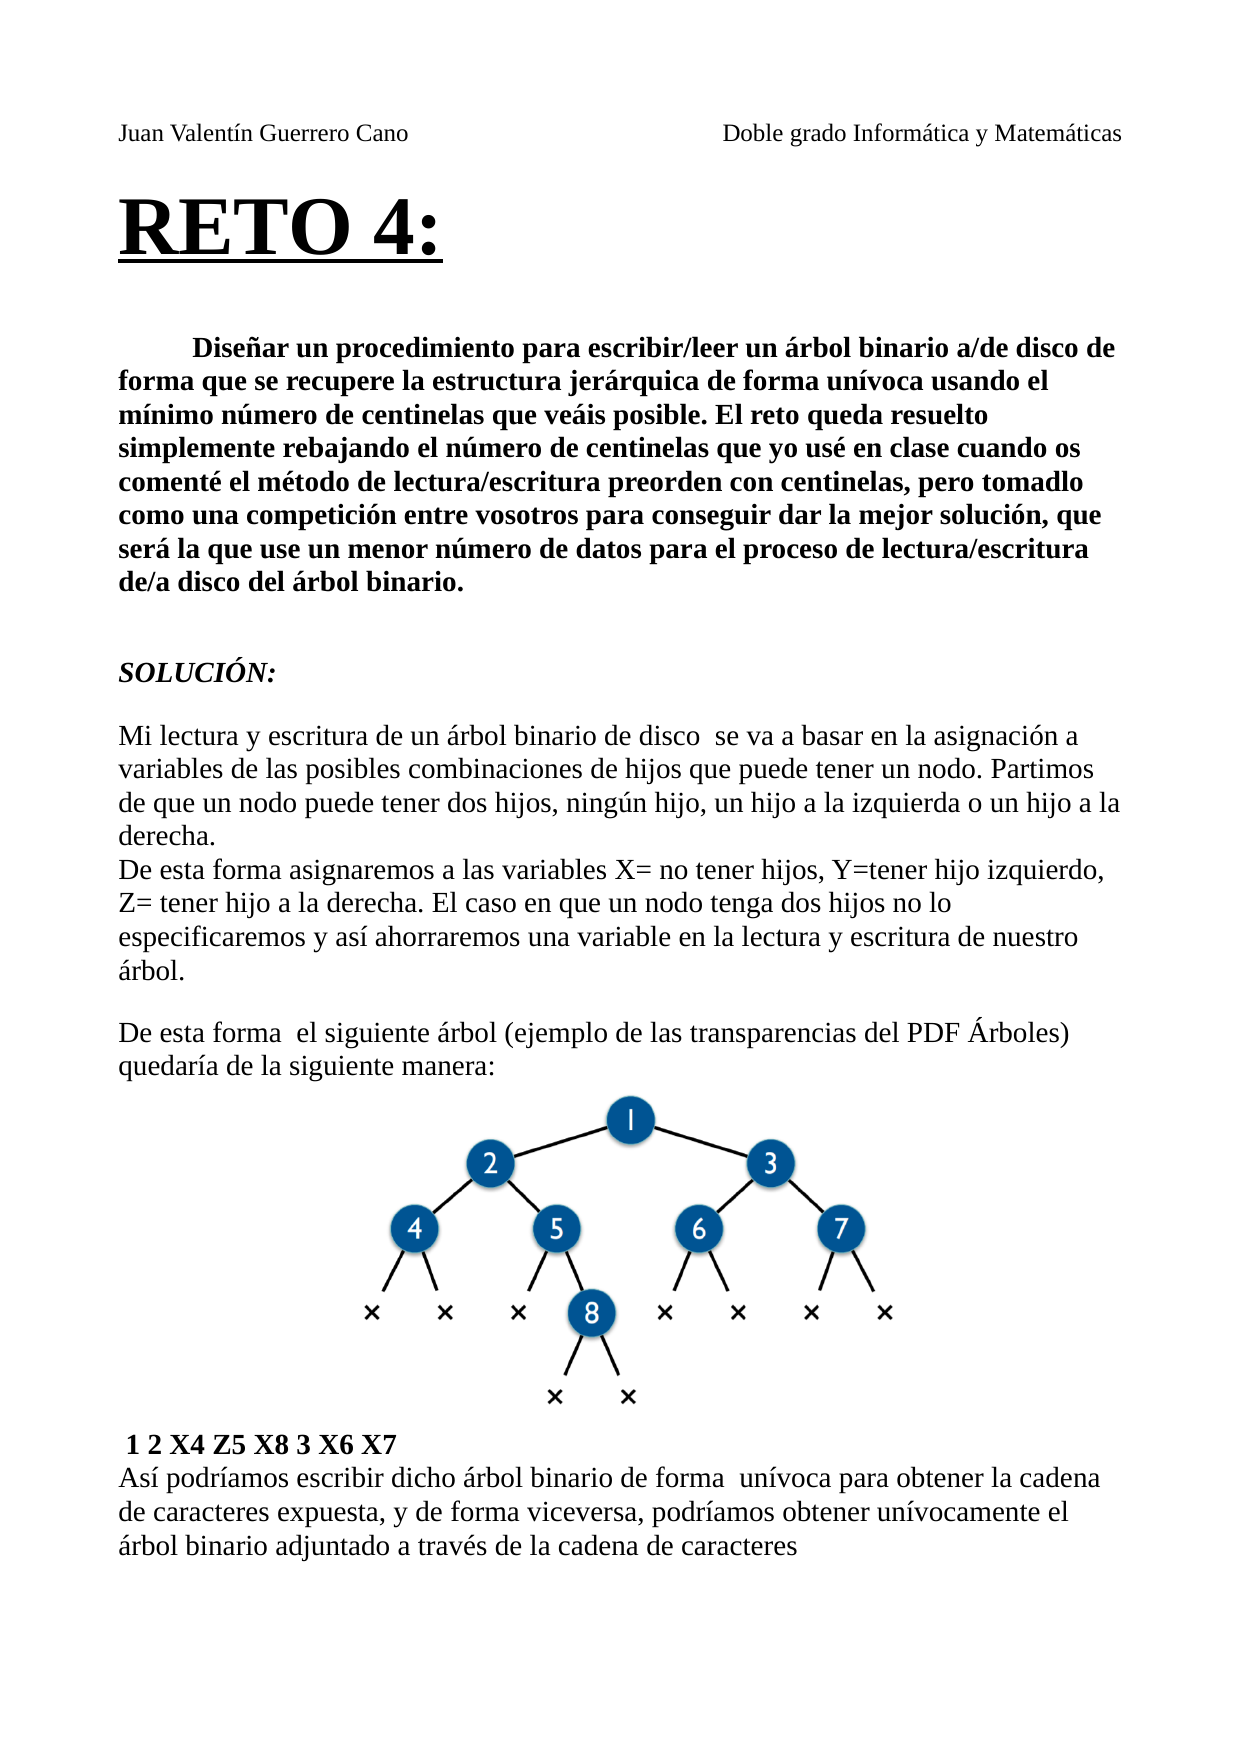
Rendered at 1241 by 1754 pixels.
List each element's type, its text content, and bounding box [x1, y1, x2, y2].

text RETO 4: [118, 176, 1122, 272]
text Mi lectura y escritura de un árbol binario de disco se va a basar en la asignación a variables de las posibles combinaciones de hijos que puede tener un nodo. Partimos de que un nodo puede tener dos hijos, ningún hijo, un hijo a la izquierda o un hijo a la derecha. [118, 718, 1122, 852]
picture [306, 1082, 934, 1413]
text 1 2 X4 Z5 X8 3 X6 X7 [118, 1427, 1122, 1461]
text De esta forma el siguiente árbol (ejemplo de las transparencias del PDF Árboles) quedaría de la siguiente manera: [118, 1015, 1122, 1082]
text Así podríamos escribir dicho árbol binario de forma unívoca para obtener la cadena de caracteres expuesta, y de forma viceversa, podríamos obtener unívocamente el árbol binario adjuntado a través de la cadena de caracteres [118, 1461, 1122, 1561]
text Diseñar un procedimiento para escribir/leer un árbol binario a/de disco de forma que se recupere la estructura jerárquica de forma unívoca usando el mínimo número de centinelas que veáis posible. El reto queda resuelto simplemente rebajando el número de centinelas que yo usé en clase cuando os comenté el método de lectura/escritura preorden con centinelas, pero tomadlo como una competición entre vosotros para conseguir dar la mejor solución, que será la que use un menor número de datos para el proceso de lectura/escritura de/a disco del árbol binario. [118, 330, 1122, 598]
text De esta forma asignaremos a las variables X= no tener hijos, Y=tener hijo izquierdo, Z= tener hijo a la derecha. El caso en que un nodo tenga dos hijos no lo especificaremos y así ahorraremos una variable en la lectura y escritura de nuestro árbol. [118, 852, 1122, 986]
text SOLUCIÓN: [118, 656, 1122, 689]
